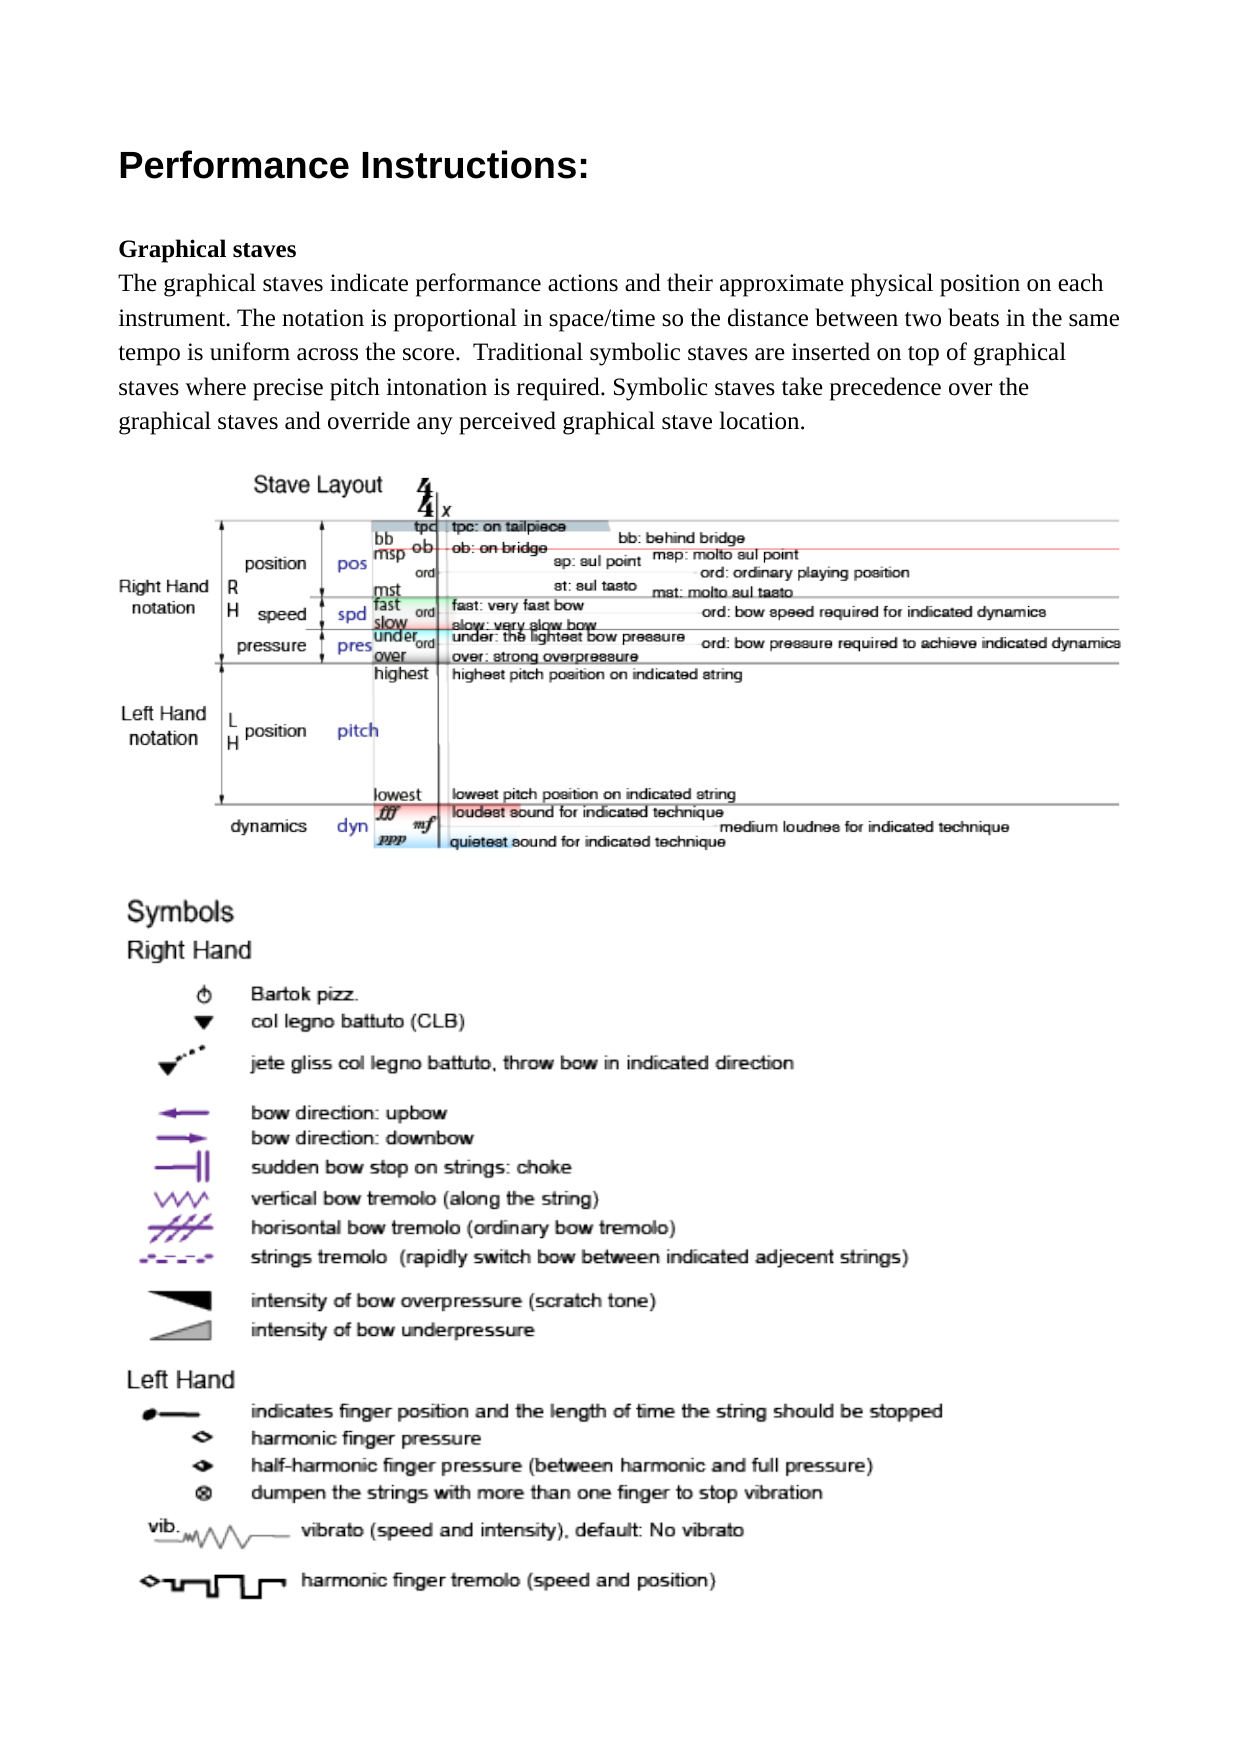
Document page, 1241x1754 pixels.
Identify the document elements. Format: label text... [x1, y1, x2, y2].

picture [118, 455, 1123, 867]
picture [127, 895, 945, 1602]
text Graphical staves The graphical staves indicate performance actions and their approximate physical position on each instrument. The notation is proportional in space/time so the distance between two beats in the same tempo is uniform across the score. Traditional symbolic staves are inserted on top of graphical staves where precise pitch intonation is required. Symbolic staves take precedence over the graphical staves and override any perceived graphical stave location. [118, 199, 1122, 435]
subtitle Performance Instructions: [118, 143, 1122, 187]
